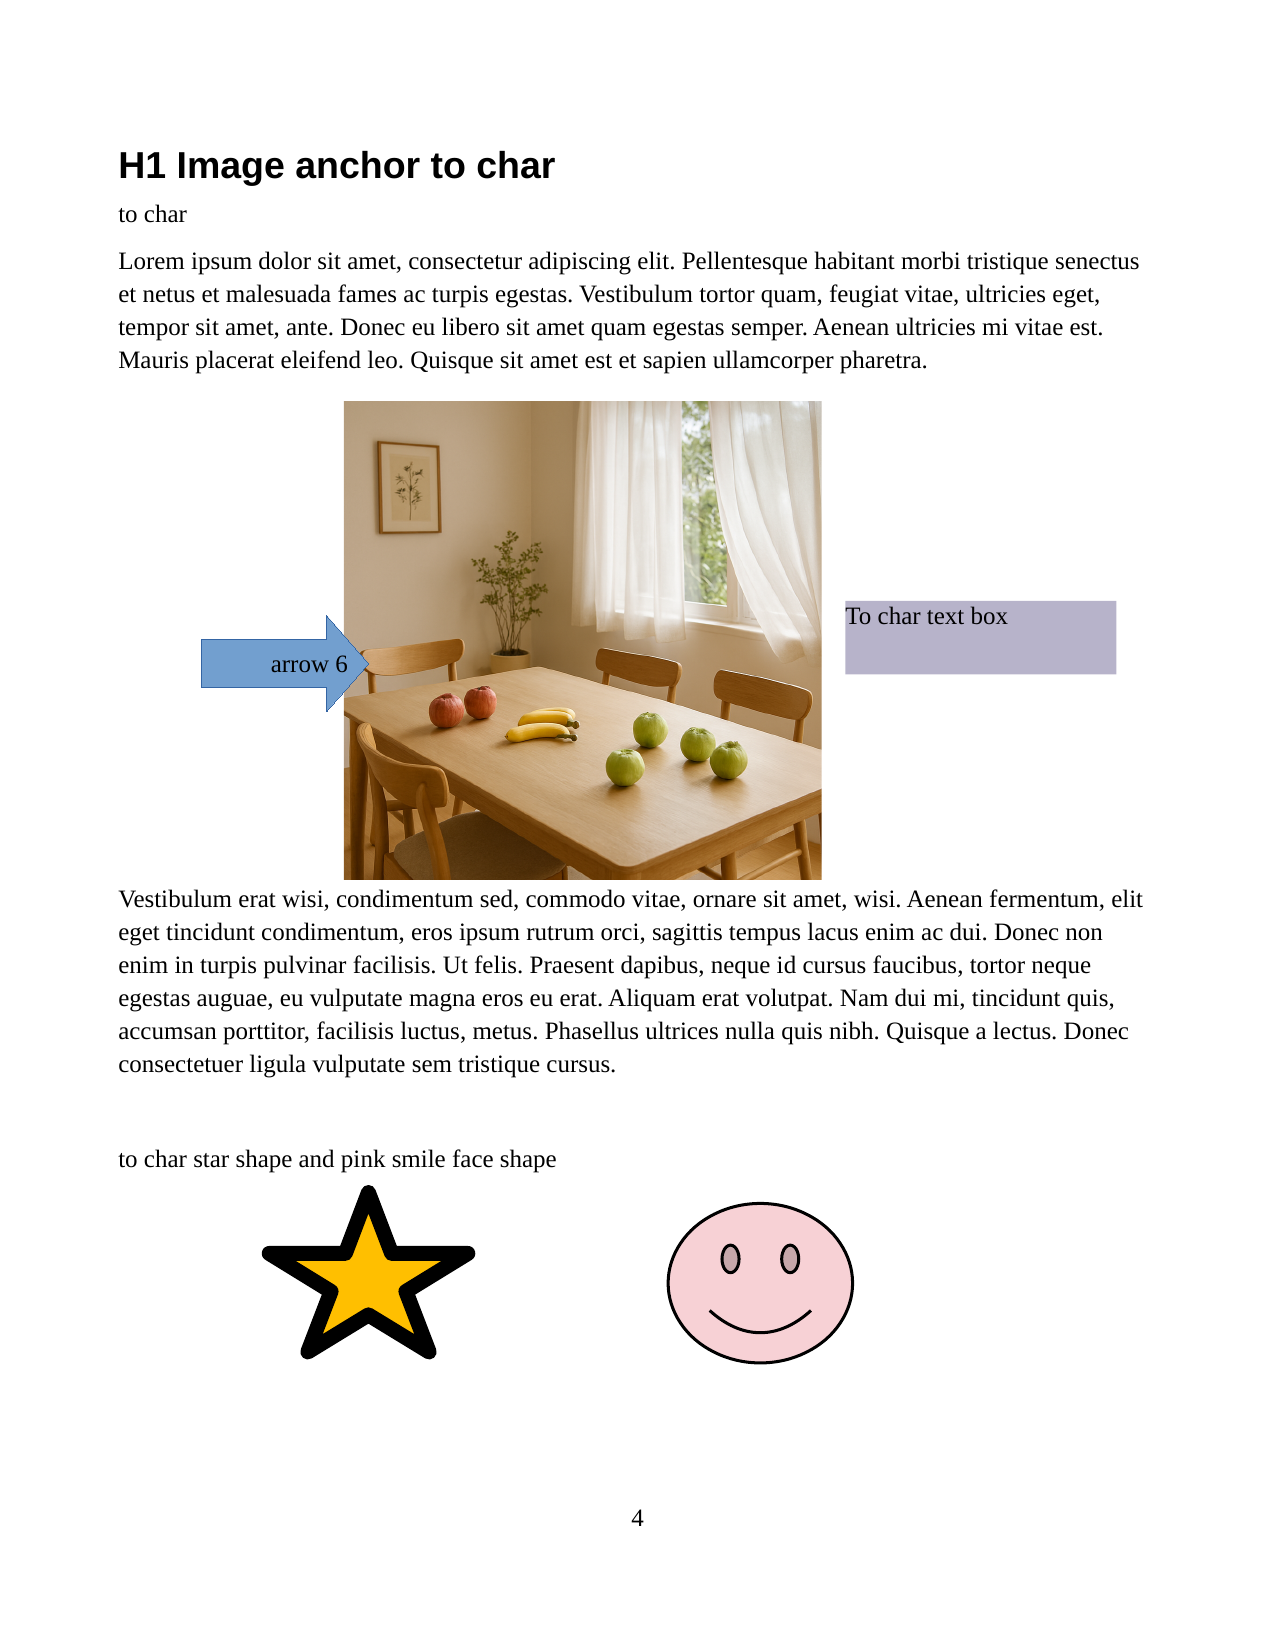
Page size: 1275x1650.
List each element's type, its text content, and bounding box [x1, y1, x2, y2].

text to char [118, 199, 1157, 227]
picture [343, 401, 822, 880]
text Lorem ipsum dolor sit amet, consectetur adipiscing elit. Pellentesque habitant morbi tristique senectus et netus et malesuada fames ac turpis egestas. Vestibulum tortor quam, feugiat vitae, ultricies eget, tempor sit amet, ante. Donec eu libero sit amet quam egestas semper. Aenean ultricies mi vitae est. Mauris placerat eleifend leo. Quisque sit amet est et sapien ullamcorper pharetra. [118, 246, 1157, 374]
text to char star shape and pink smile face shape [118, 1144, 1157, 1173]
text Vestibulum erat wisi, condimentum sed, commodo vitae, ornare sit amet, wisi. Aenean fermentum, elit eget tincidunt condimentum, eros ipsum rutrum orci, sagittis tempus lacus enim ac dui. Donec non enim in turpis pulvinar facilisis. Ut felis. Praesent dapibus, neque id cursus faucibus, tortor neque egestas auguae, eu vulputate magna eros eu erat. Aliquam erat volutpat. Nam dui mi, tincidunt quis, accumsan porttitor, facilisis luctus, metus. Phasellus ultrices nulla quis nibh. Quisque a lectus. Donec consectetuer ligula vulputate sem tristique cursus. [118, 393, 1157, 1078]
subtitle H1 Image anchor to char [118, 143, 1157, 186]
